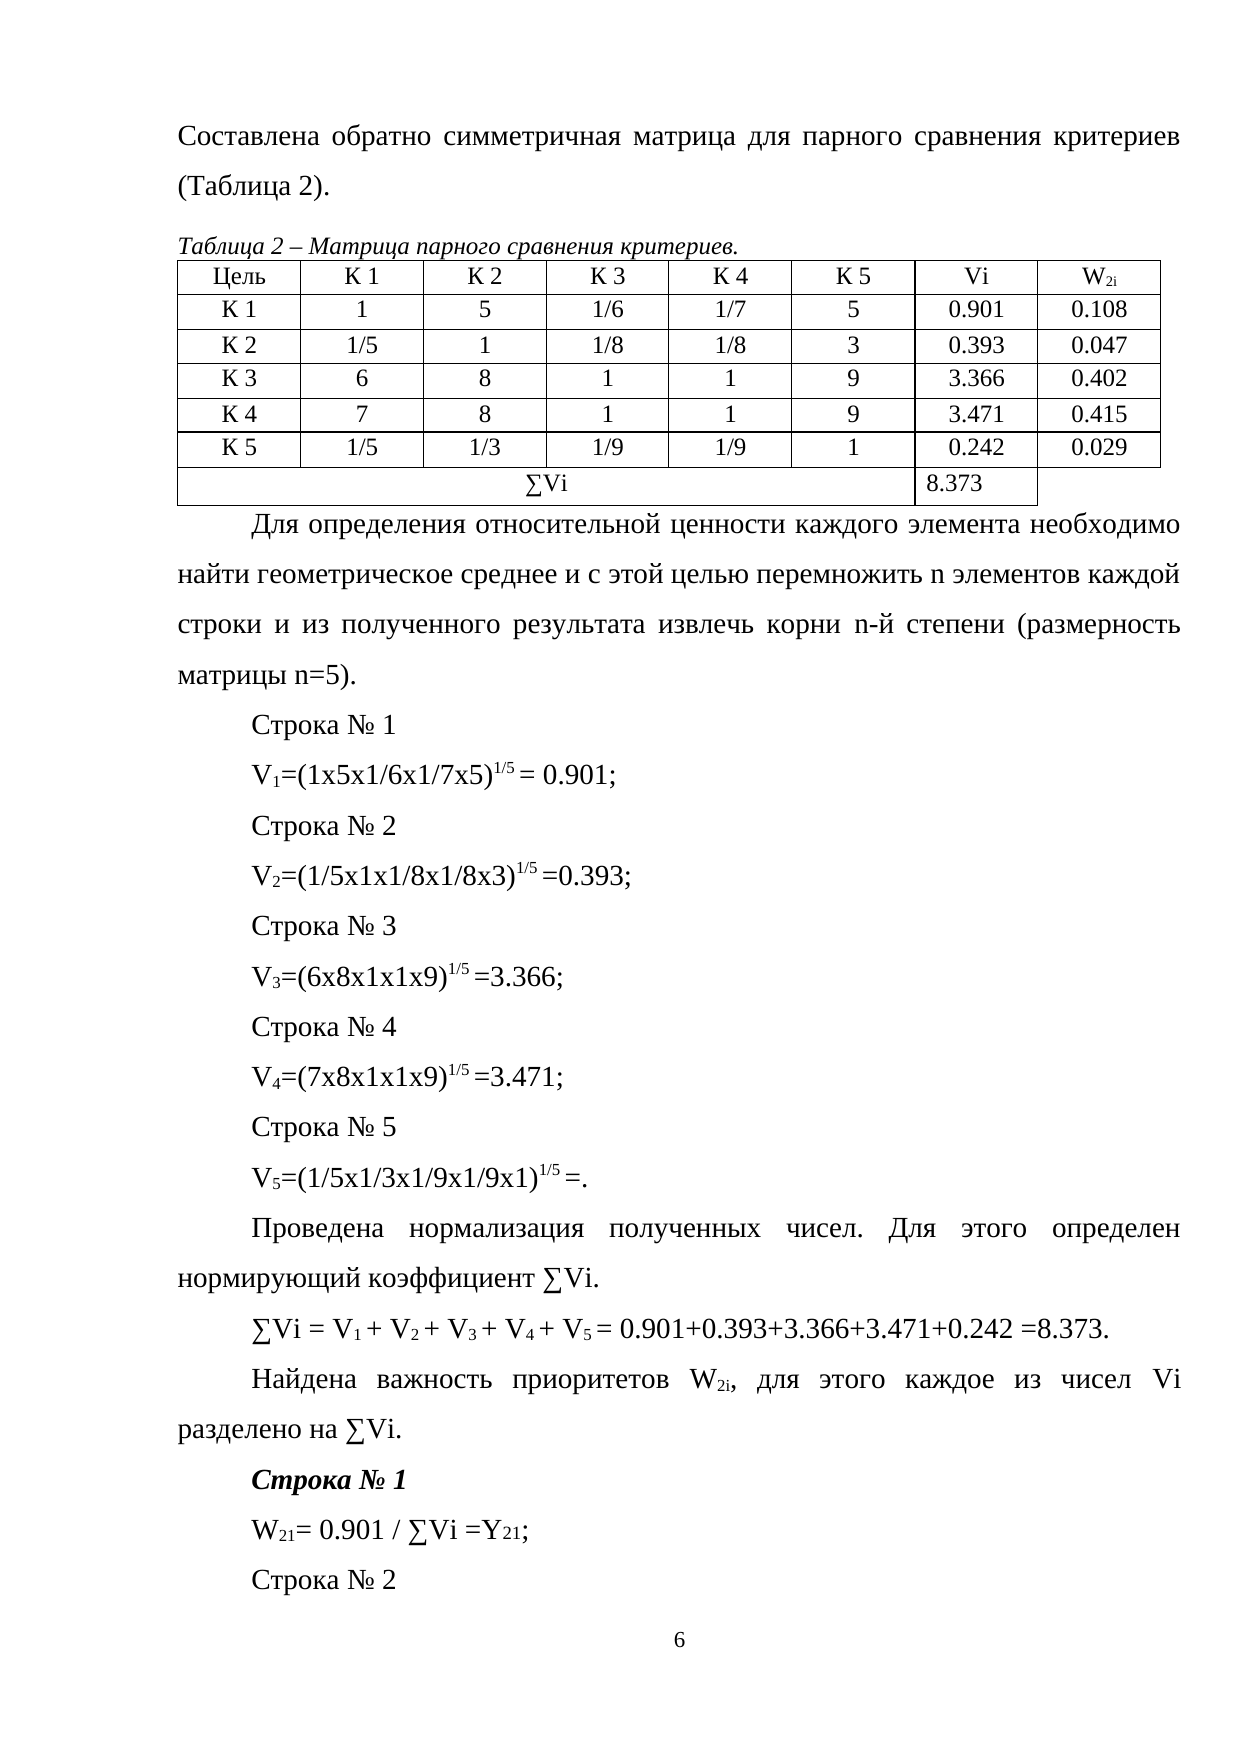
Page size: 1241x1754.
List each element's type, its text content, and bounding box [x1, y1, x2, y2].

table_cell 0.415 [1038, 399, 1160, 431]
table_cell 1 [424, 330, 546, 362]
table_cell 9 [792, 364, 914, 398]
text V2=(1/5x1x1/8x1/8x3)1/5 =0.393; [177, 858, 1181, 892]
table_cell 1/3 [424, 433, 546, 467]
text V1=(1x5x1/6x1/7x5)1/5 = 0.901; [177, 757, 1181, 791]
text V5=(1/5x1/3x1/9x1/9x1)1/5 =. [177, 1160, 1181, 1193]
table_cell 8 [424, 364, 546, 398]
table_cell К 3 [178, 364, 300, 398]
text Строка № 5 [177, 1109, 1181, 1143]
table_cell 0.901 [916, 295, 1037, 329]
table_cell 0.047 [1038, 330, 1160, 362]
table_cell 3.366 [916, 364, 1037, 398]
table_cell 0.402 [1038, 364, 1160, 398]
table_header К 2 [424, 261, 546, 293]
table_cell 1/9 [669, 433, 791, 467]
table_cell 0.242 [916, 433, 1037, 467]
table_cell 9 [792, 399, 914, 431]
table_cell 5 [424, 295, 546, 329]
table_header Цель [178, 261, 300, 293]
table_cell 1 [547, 364, 668, 398]
text Таблица 2 – Матрица парного сравнения критериев. [177, 231, 1181, 260]
table_header Vi [916, 261, 1037, 293]
table_cell 0.108 [1038, 295, 1160, 329]
table_cell 1/8 [669, 330, 791, 362]
text ∑Vi = V1 + V2 + V3 + V4 + V5 = 0.901+0.393+3.366+3.471+0.242 =8.373. [177, 1311, 1181, 1344]
table_cell 1 [669, 399, 791, 431]
table_cell 1/5 [301, 330, 423, 362]
table_cell 8.373 [916, 468, 1037, 505]
text Для определения относительной ценности каждого элемента необходимо найти геометрическое среднее и с этой целью перемножить n элементов каждой строки и из полученного результата извлечь корни n-й степени (размерность матрицы n=5). [177, 506, 1181, 690]
table_header К 1 [301, 261, 423, 293]
table_cell 1/5 [301, 433, 423, 467]
table_cell ∑Vi [178, 468, 914, 505]
table_header К 4 [669, 261, 791, 293]
table_header К 3 [547, 261, 668, 293]
text Строка № 1 [177, 707, 1181, 741]
table_cell 3 [792, 330, 914, 362]
table_cell К 2 [178, 330, 300, 362]
table_cell 0.029 [1038, 433, 1160, 467]
text Строка № 1 [177, 1462, 1181, 1495]
text V4=(7x8x1x1x9)1/5 =3.471; [177, 1059, 1181, 1093]
text Строка № 3 [177, 908, 1181, 942]
table_cell 1/7 [669, 295, 791, 329]
table_cell К 4 [178, 399, 300, 431]
table_cell К 5 [178, 433, 300, 467]
table_cell 1 [792, 433, 914, 467]
table_cell 1 [547, 399, 668, 431]
table_cell 0.393 [916, 330, 1037, 362]
table_cell 7 [301, 399, 423, 431]
text V3=(6x8x1x1x9)1/5 =3.366; [177, 959, 1181, 992]
table_cell 6 [301, 364, 423, 398]
table_cell 1/6 [547, 295, 668, 329]
table_cell 1 [301, 295, 423, 329]
table_cell [1038, 468, 1161, 505]
table_cell 1/8 [547, 330, 668, 362]
table_header W2i [1038, 261, 1160, 293]
text Строка № 2 [177, 1562, 1181, 1596]
table_cell 1/9 [547, 433, 668, 467]
text Найдена важность приоритетов W2i, для этого каждое из чисел Vi разделено на ∑Vi. [177, 1361, 1181, 1445]
text Строка № 2 [177, 808, 1181, 841]
table_cell 1 [669, 364, 791, 398]
text Проведена нормализация полученных чисел. Для этого определен нормирующий коэффициент ∑Vi. [177, 1210, 1181, 1294]
table_header К 5 [792, 261, 914, 293]
text Составлена обратно симметричная матрица для парного сравнения критериев (Таблица 2). [177, 118, 1181, 202]
table_cell 5 [792, 295, 914, 329]
table_cell К 1 [178, 295, 300, 329]
text Строка № 4 [177, 1009, 1181, 1042]
text W21= 0.901 / ∑Vi =Y21; [177, 1512, 1181, 1546]
table_cell 8 [424, 399, 546, 431]
table_cell 3.471 [916, 399, 1037, 431]
